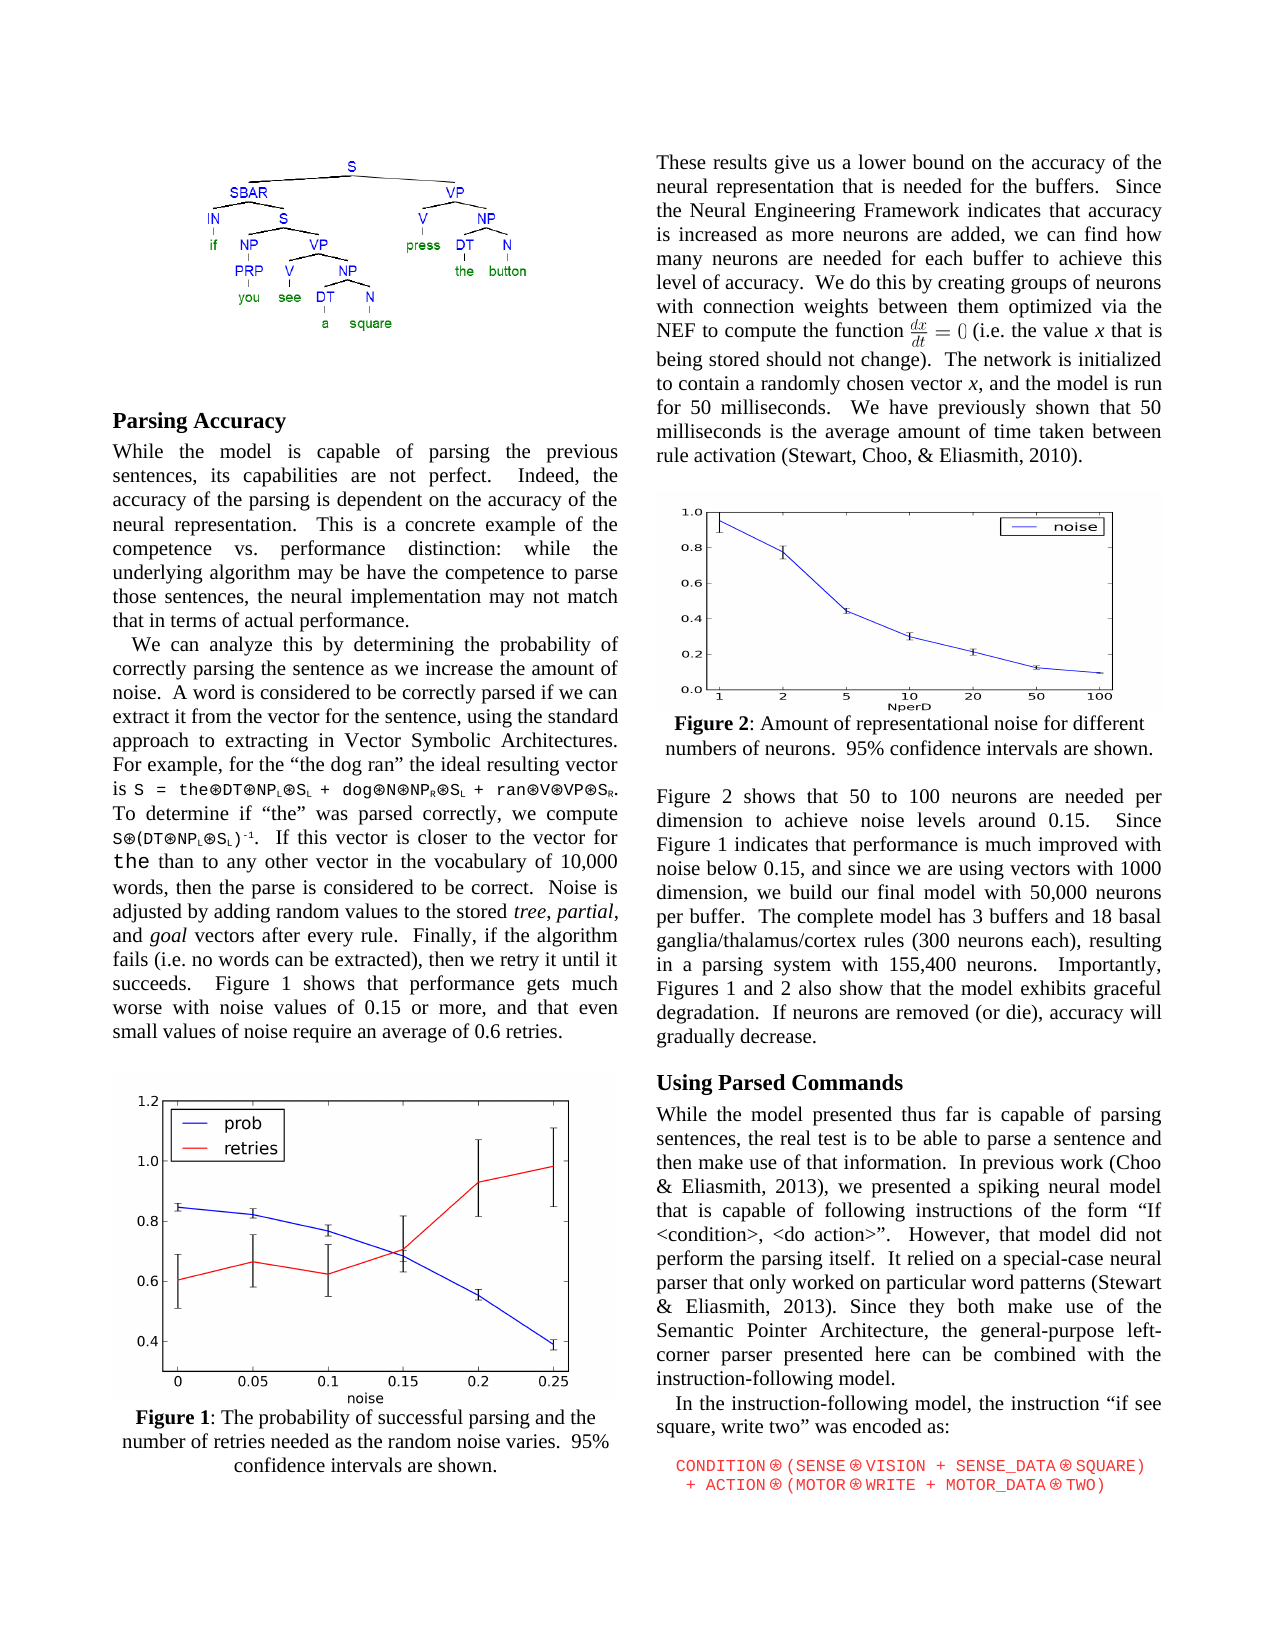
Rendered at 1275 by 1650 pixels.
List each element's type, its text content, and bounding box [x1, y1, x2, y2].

picture [656, 491, 1163, 712]
text CONDITION⊛(SENSE⊛VISION + SENSE_DATA⊛SQUARE) + ACTION⊛(MOTOR⊛WRITE + MOTOR_DATA⊛TWO) [676, 1458, 1162, 1495]
text We can analyze this by determining the probability of correctly parsing the sentence as we increase the amount of noise. A word is considered to be correctly parsed if we can extract it from the vector for the sentence, using the standard approach to extracting in Vector Symbolic Architectures. For example, for the “the dog ran” the ideal resulting vector is S = the⊛DT⊛NPL⊛SL + dog⊛N⊛NPR⊛SL + ran⊛V⊛VP⊛SR. To determine if “the” was parsed correctly, we compute S⊛(DT⊛NPL⊛SL)-1. If this vector is closer to the vector for the than to any other vector in the vocabulary of 10,000 words, then the parse is considered to be correct. Noise is adjusted by adding random values to the stored tree, partial, and goal vectors after every rule. Finally, if the algorithm fails (i.e. no words can be extracted), then we retry it until it succeeds. Figure 1 shows that performance gets much worse with noise values of 0.15 or more, and that even small values of noise require an average of 0.6 retries. [112, 632, 619, 1043]
text Figure 1: The probability of successful parsing and the number of retries needed as the random noise varies. 95% confidence intervals are shown. [112, 1405, 619, 1477]
text Figure 2 shows that 50 to 100 neurons are needed per dimension to achieve noise levels around 0.15. Since Figure 1 indicates that performance is much improved with noise below 0.15, and since we are using vectors with 1000 dimension, we build our final model with 50,000 neurons per buffer. The complete model has 3 buffers and 18 basal ganglia/thalamus/cortex rules (300 neurons each), resulting in a parsing system with 155,400 neurons. Importantly, Figures 1 and 2 also show that the model exhibits graceful degradation. If neurons are removed (or die), accuracy will gradually decrease. [656, 783, 1162, 1048]
text While the model is capable of parsing the previous sentences, its capabilities are not perfect. Indeed, the accuracy of the parsing is dependent on the accuracy of the neural representation. This is a concrete example of the competence vs. performance distinction: while the underlying algorithm may be have the competence to parse those sentences, the neural implementation may not match that in terms of actual performance. [112, 439, 619, 632]
picture [112, 1067, 619, 1405]
subtitle Parsing Accuracy [112, 407, 619, 433]
text These results give us a lower bound on the accuracy of the neural representation that is needed for the buffers. Since the Neural Engineering Framework indicates that accuracy is increased as more neurons are added, we can find how many neurons are needed for each buffer to achieve this level of accuracy. We do this by creating groups of neurons with connection weights between them optimized via the NEF to compute the function (i.e. the value x that is being stored should not change). The network is initialized to contain a randomly chosen vector x, and the model is run for 50 milliseconds. We have previously shown that 50 milliseconds is the average amount of time taken between rule activation (Stewart, Choo, & Eliasmith, 2010). [656, 150, 1162, 467]
subtitle Using Parsed Commands [656, 1069, 1162, 1095]
picture [911, 319, 967, 347]
picture [195, 150, 537, 338]
text In the instruction-following model, the instruction “if see square, write two” was encoded as: [656, 1390, 1162, 1438]
text Figure 2: Amount of representational noise for different numbers of neurons. 95% confidence intervals are shown. [656, 712, 1162, 759]
text While the model presented thus far is capable of parsing sentences, the real test is to be able to parse a sentence and then make use of that information. In previous work (Choo & Eliasmith, 2013), we presented a spiking neural model that is capable of following instructions of the form “If <condition>, <do action>”. However, that model did not perform the parsing itself. It relied on a special-case neural parser that only worked on particular word patterns (Stewart & Eliasmith, 2013). Since they both make use of the Semantic Pointer Architecture, the general-purpose left-corner parser presented here can be combined with the instruction-following model. [656, 1102, 1162, 1390]
